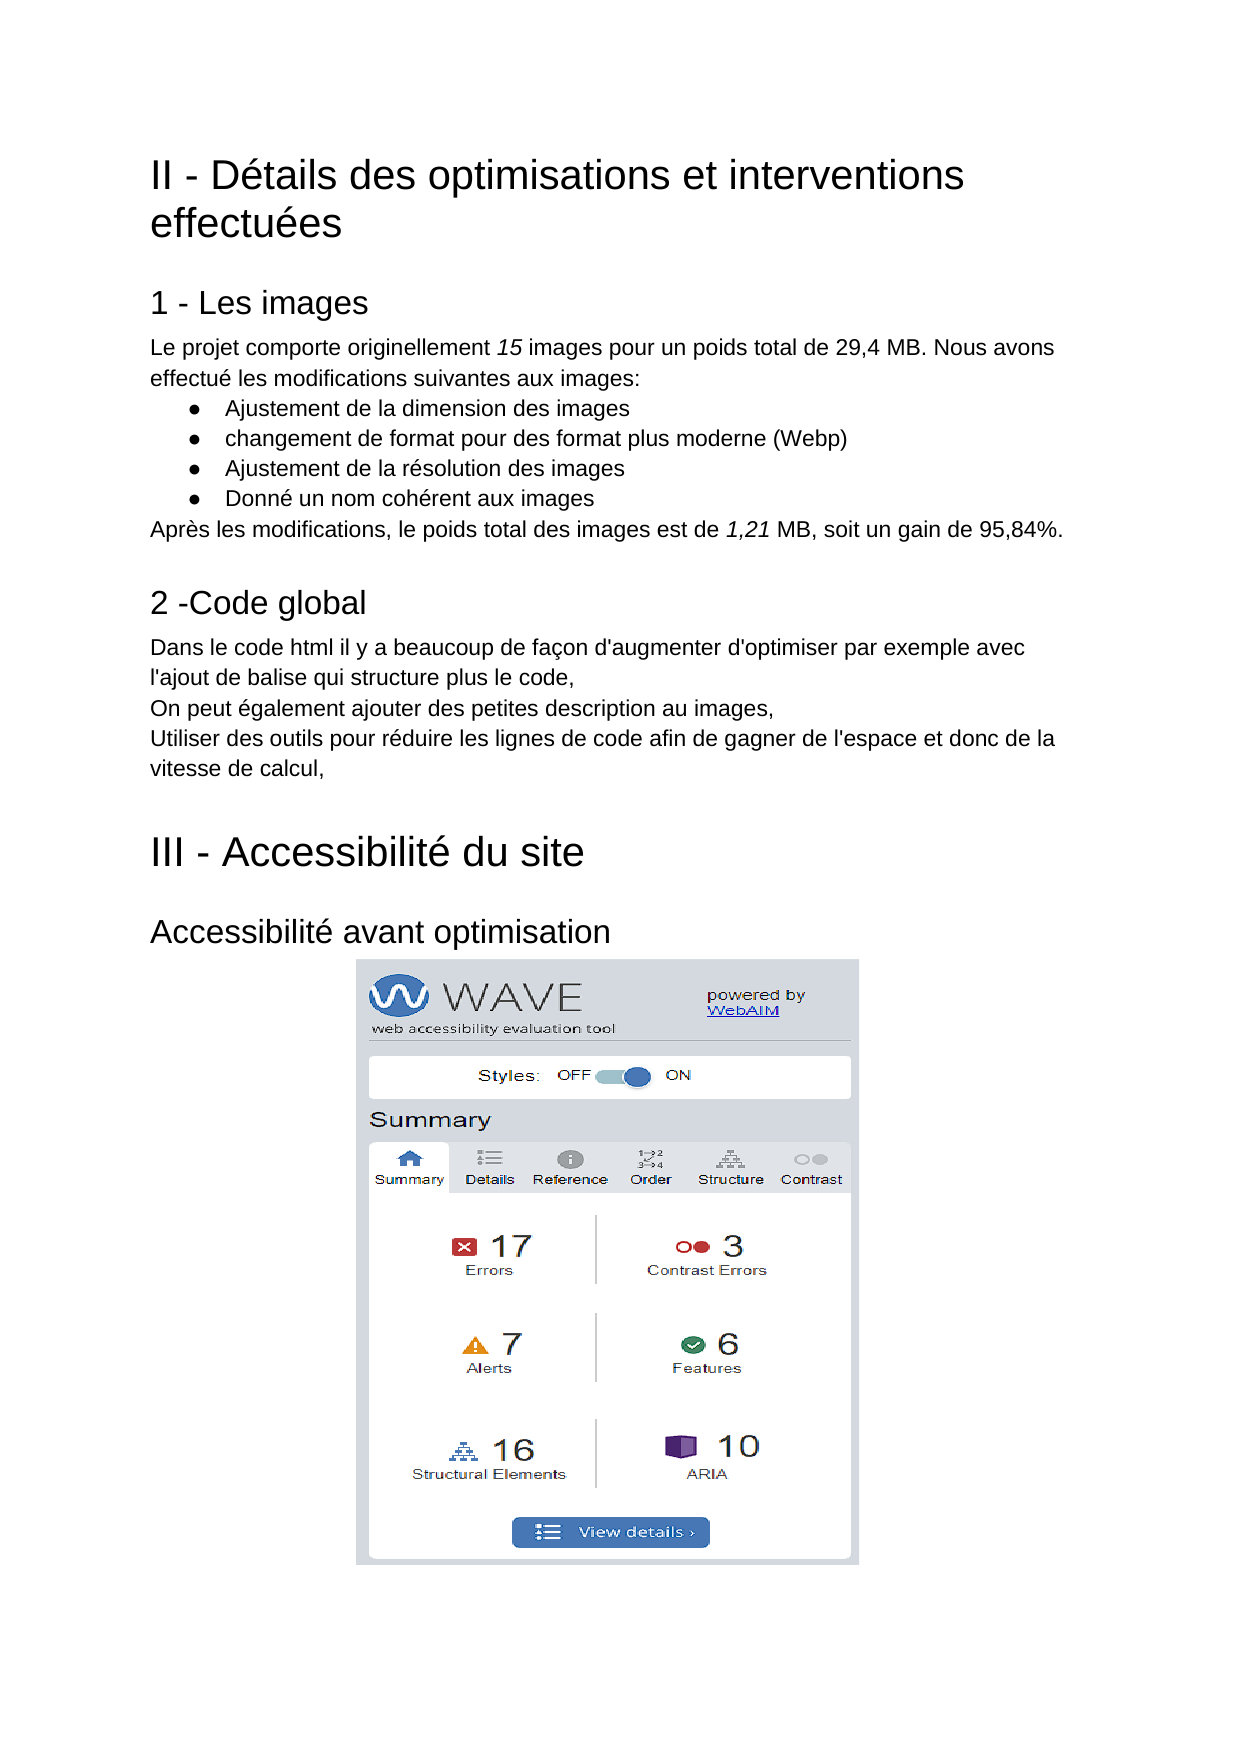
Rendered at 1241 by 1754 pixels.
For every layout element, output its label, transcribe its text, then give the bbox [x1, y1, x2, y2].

subtitle Accessibilité avant optimisation [150, 912, 1090, 951]
list changement de format pour des format plus moderne (Webp) [187, 425, 1090, 451]
text Utiliser des outils pour réduire les lignes de code afin de gagner de l'espace et donc de la vitesse de calcul, [150, 725, 1090, 781]
picture [356, 959, 860, 1565]
list Ajustement de la résolution des images [187, 455, 1090, 481]
subtitle 2 -Code global [150, 583, 1090, 622]
text Après les modifications, le poids total des images est de 1,21 MB, soit un gain de 95,84%. [150, 516, 1090, 542]
text Dans le code html il y a beaucoup de façon d'augmenter d'optimiser par exemple avec l'ajout de balise qui structure plus le code, [150, 634, 1090, 691]
text On peut également ajouter des petites description au images, [150, 694, 1090, 721]
list Ajustement de la dimension des images [187, 395, 1090, 421]
list Donné un nom cohérent aux images [187, 485, 1090, 512]
subtitle 1 - Les images [150, 283, 1090, 322]
subtitle III - Accessibilité du site [150, 827, 1090, 875]
text Le projet comporte originellement 15 images pour un poids total de 29,4 MB. Nous avons effectué les modifications suivantes aux images: [150, 334, 1090, 391]
subtitle II - Détails des optimisations et interventions effectuées [150, 150, 1090, 246]
